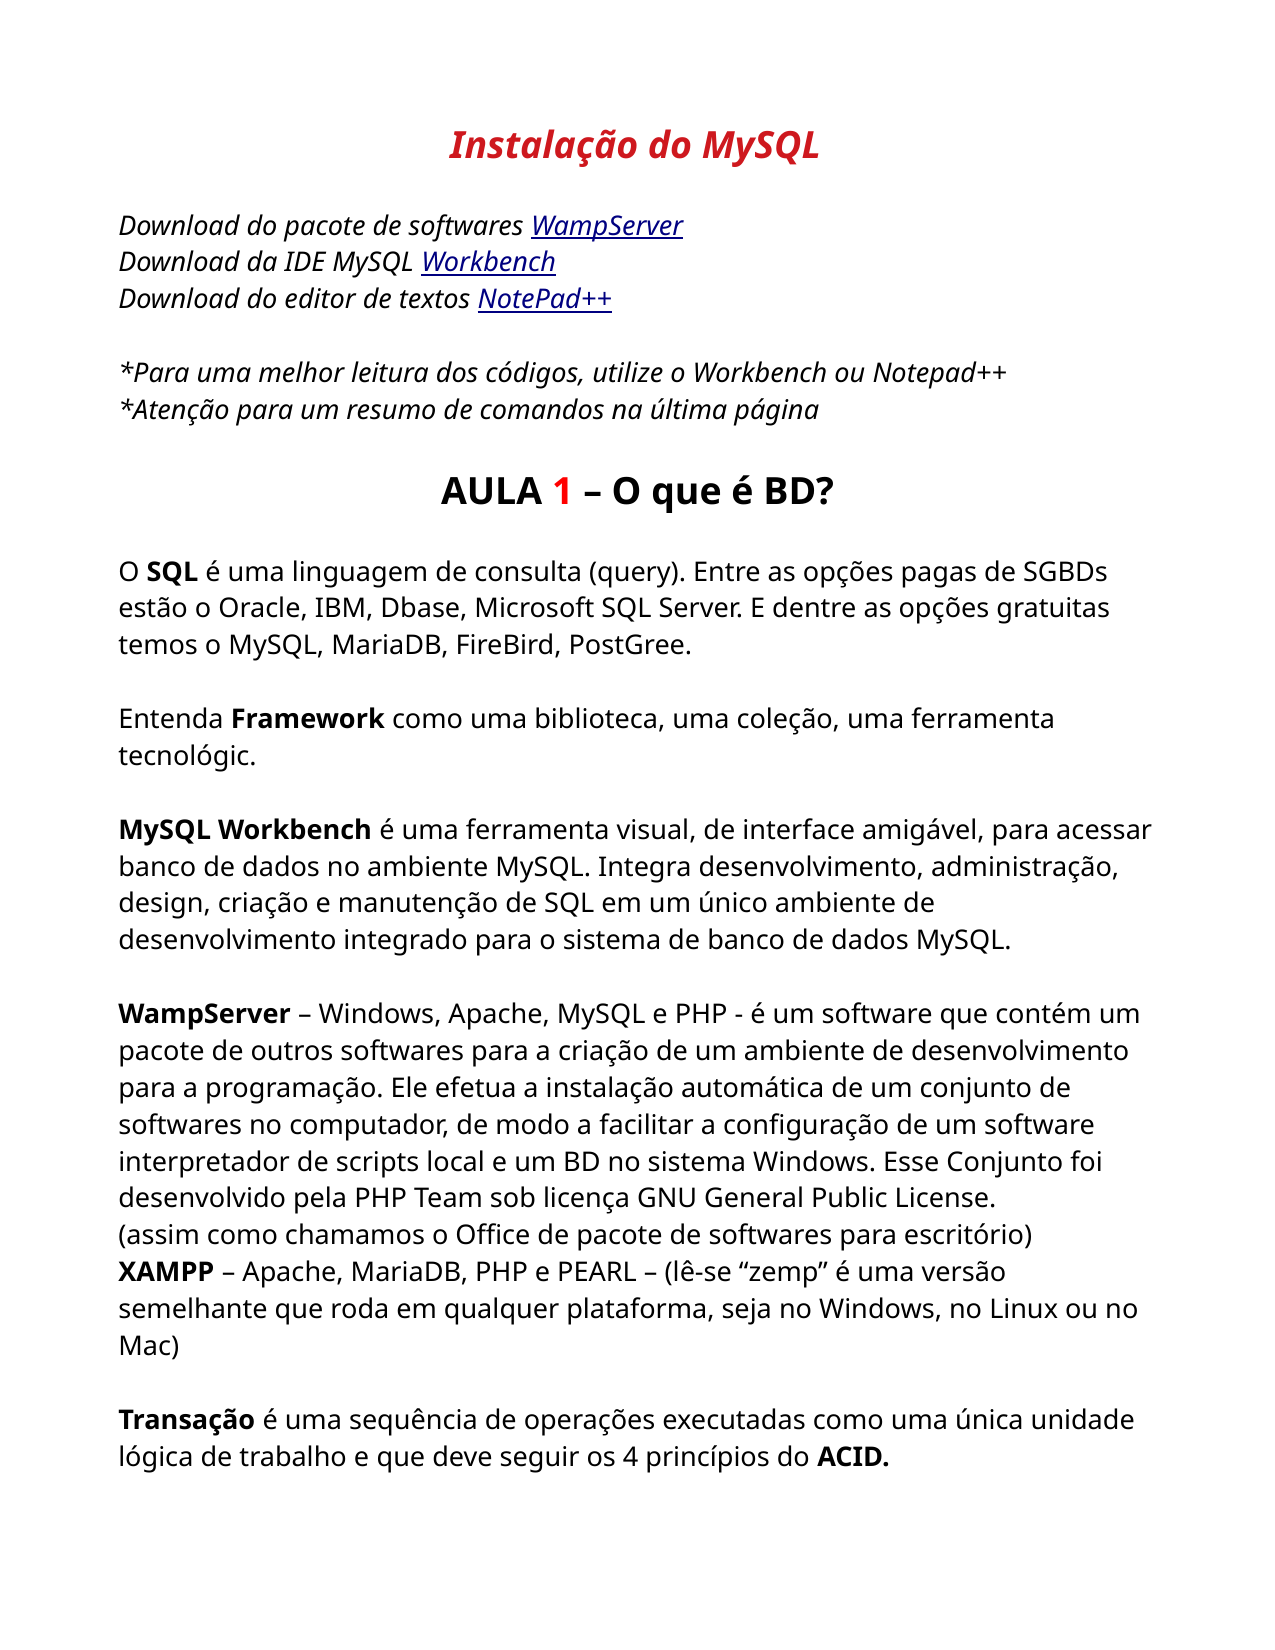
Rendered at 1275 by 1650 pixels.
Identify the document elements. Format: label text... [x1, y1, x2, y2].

text *Atenção para um resumo de comandos na última página [118, 390, 1157, 427]
text MySQL Workbench é uma ferramenta visual, de interface amigável, para acessar banco de dados no ambiente MySQL. Integra desenvolvimento, administração, design, criação e manutenção de SQL em um único ambiente de desenvolvimento integrado para o sistema de banco de dados MySQL. [118, 810, 1157, 958]
text Entenda Framework como uma biblioteca, uma coleção, uma ferramenta tecnológic. [118, 699, 1157, 773]
text O SQL é uma linguagem de consulta (query). Entre as opções pagas de SGBDs estão o Oracle, IBM, Dbase, Microsoft SQL Server. E dentre as opções gratuitas temos o MySQL, MariaDB, FireBird, PostGree. [118, 552, 1157, 663]
text Download do pacote de softwares WampServer [118, 206, 1157, 243]
text Transação é uma sequência de operações executadas como uma única unidade lógica de trabalho e que deve seguir os 4 princípios do ACID. [118, 1400, 1157, 1474]
text Download da IDE MySQL Workbench [118, 243, 1157, 280]
text Download do editor de textos NotePad++ [118, 280, 1157, 317]
text XAMPP – Apache, MariaDB, PHP e PEARL – (lê-se “zemp” é uma versão semelhante que roda em qualquer plataforma, seja no Windows, no Linux ou no Mac) [118, 1253, 1157, 1363]
text Instalação do MySQL [118, 118, 1157, 169]
text AULA 1 – O que é BD? [118, 464, 1157, 515]
text *Para uma melhor leitura dos códigos, utilize o Workbench ou Notepad++ [118, 353, 1157, 390]
text (assim como chamamos o Office de pacote de softwares para escritório) [118, 1216, 1157, 1253]
text WampServer – Windows, Apache, MySQL e PHP - é um software que contém um pacote de outros softwares para a criação de um ambiente de desenvolvimento para a programação. Ele efetua a instalação automática de um conjunto de softwares no computador, de modo a facilitar a configuração de um software interpretador de scripts local e um BD no sistema Windows. Esse Conjunto foi desenvolvido pela PHP Team sob licença GNU General Public License. [118, 994, 1157, 1216]
